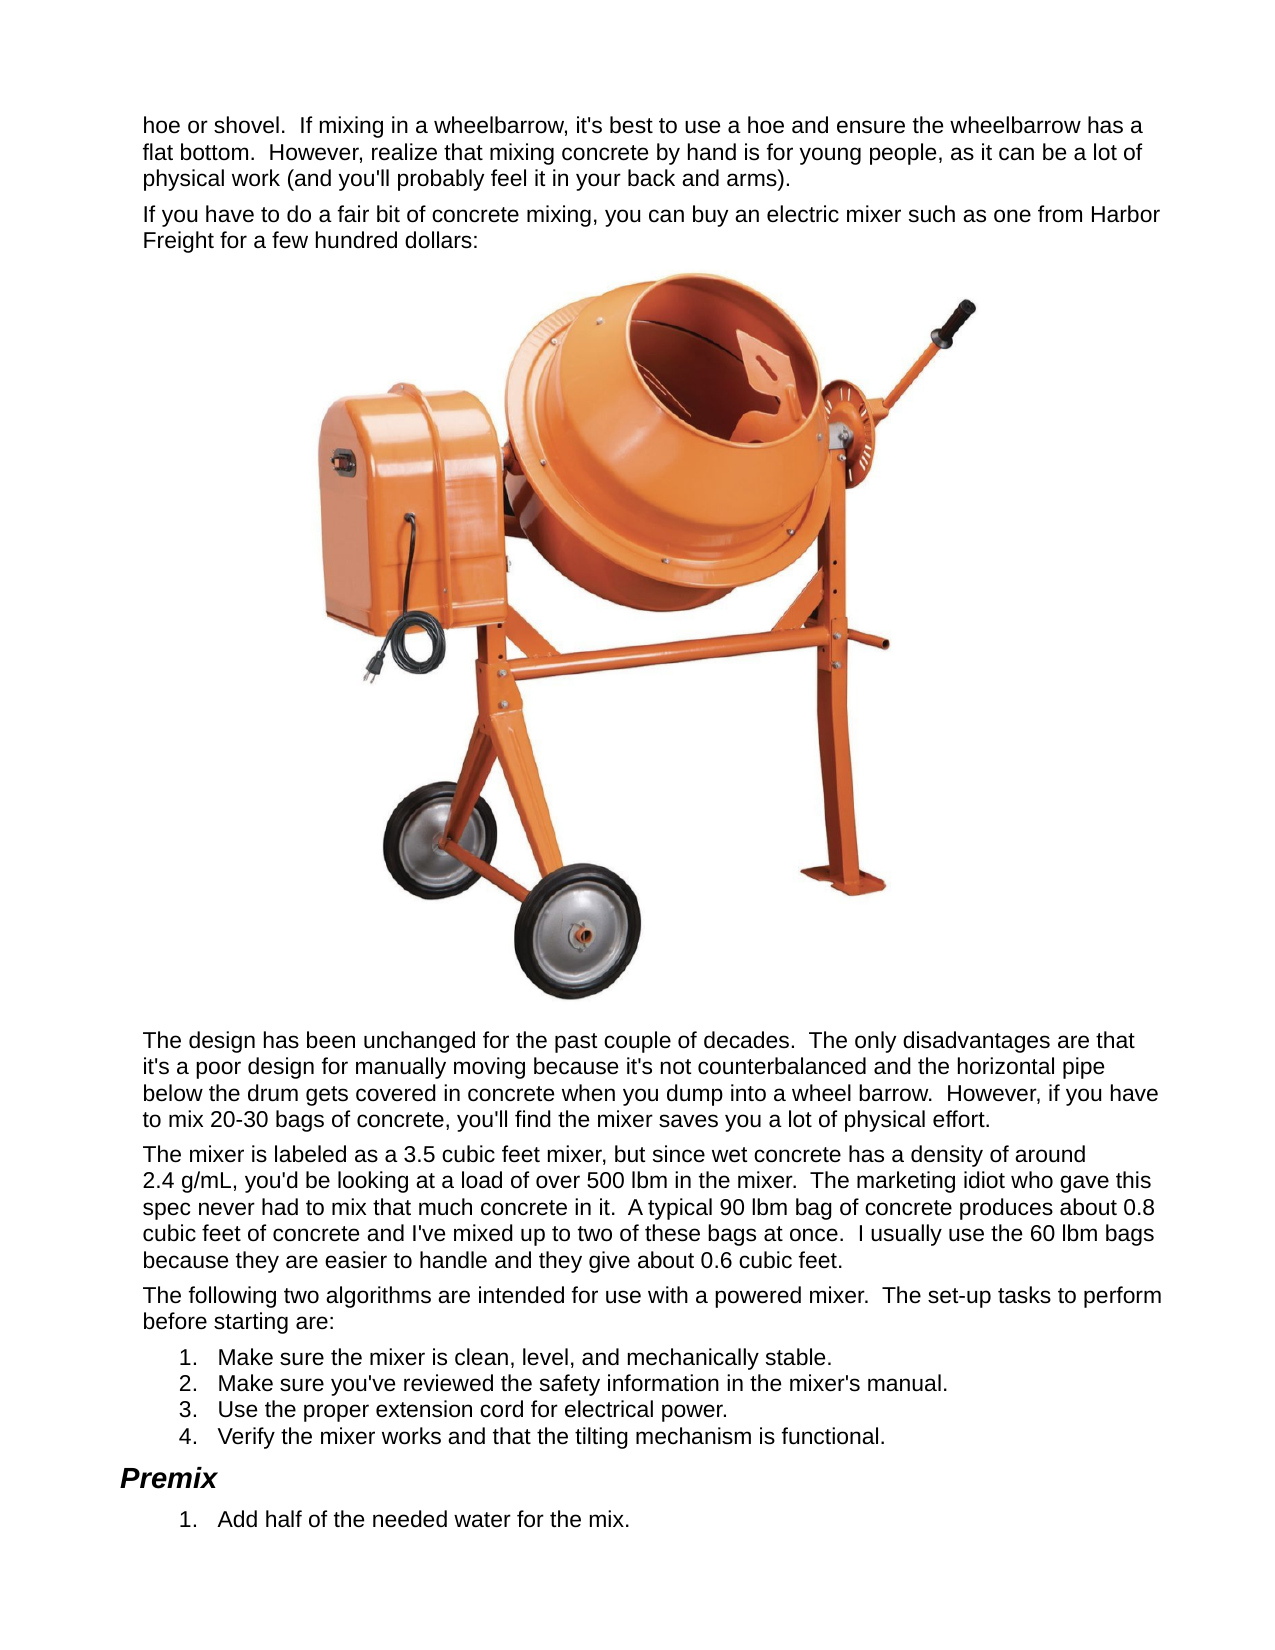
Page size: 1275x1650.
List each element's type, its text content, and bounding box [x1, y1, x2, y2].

picture [281, 262, 994, 1018]
text hoe or shovel. If mixing in a wheelbarrow, it's best to use a hoe and ensure the wheelbarrow has a flat bottom. However, realize that mixing concrete by hand is for young people, as it can be a lot of physical work (and you'll probably feel it in your back and arms). [142, 112, 1162, 192]
list Make sure you've reviewed the safety information in the mixer's manual. [172, 1370, 1162, 1396]
list Make sure the mixer is clean, level, and mechanically stable. [172, 1343, 1162, 1370]
text The design has been unchanged for the past couple of decades. The only disadvantages are that it's a poor design for manually moving because it's not counterbalanced and the horizontal pipe below the drum gets covered in concrete when you dump into a wheel barrow. However, if you have to mix 20-30 bags of concrete, you'll find the mixer saves you a lot of physical effort. [142, 262, 1162, 1132]
text The mixer is labeled as a 3.5 cubic feet mixer, but since wet concrete has a density of around 2.4 g/mL, you'd be looking at a load of over 500 lbm in the mixer. The marketing idiot who gave this spec never had to mix that much concrete in it. A typical 90 lbm bag of concrete produces about 0.8 cubic feet of concrete and I've mixed up to two of these bags at once. I usually use the 60 lbm bags because they are easier to handle and they give about 0.6 cubic feet. [142, 1141, 1162, 1273]
list Add half of the needed water for the mix. [172, 1506, 1162, 1533]
list Verify the mixer works and that the tilting mechanism is functional. [172, 1423, 1162, 1449]
text The following two algorithms are intended for use with a powered mixer. The set-up tasks to perform before starting are: [142, 1282, 1162, 1334]
list Use the proper extension cord for electrical power. [172, 1396, 1162, 1423]
subtitle Premix [120, 1461, 1162, 1494]
text If you have to do a fair bit of concrete mixing, you can buy an electric mixer such as one from Harbor Freight for a few hundred dollars: [142, 201, 1162, 253]
